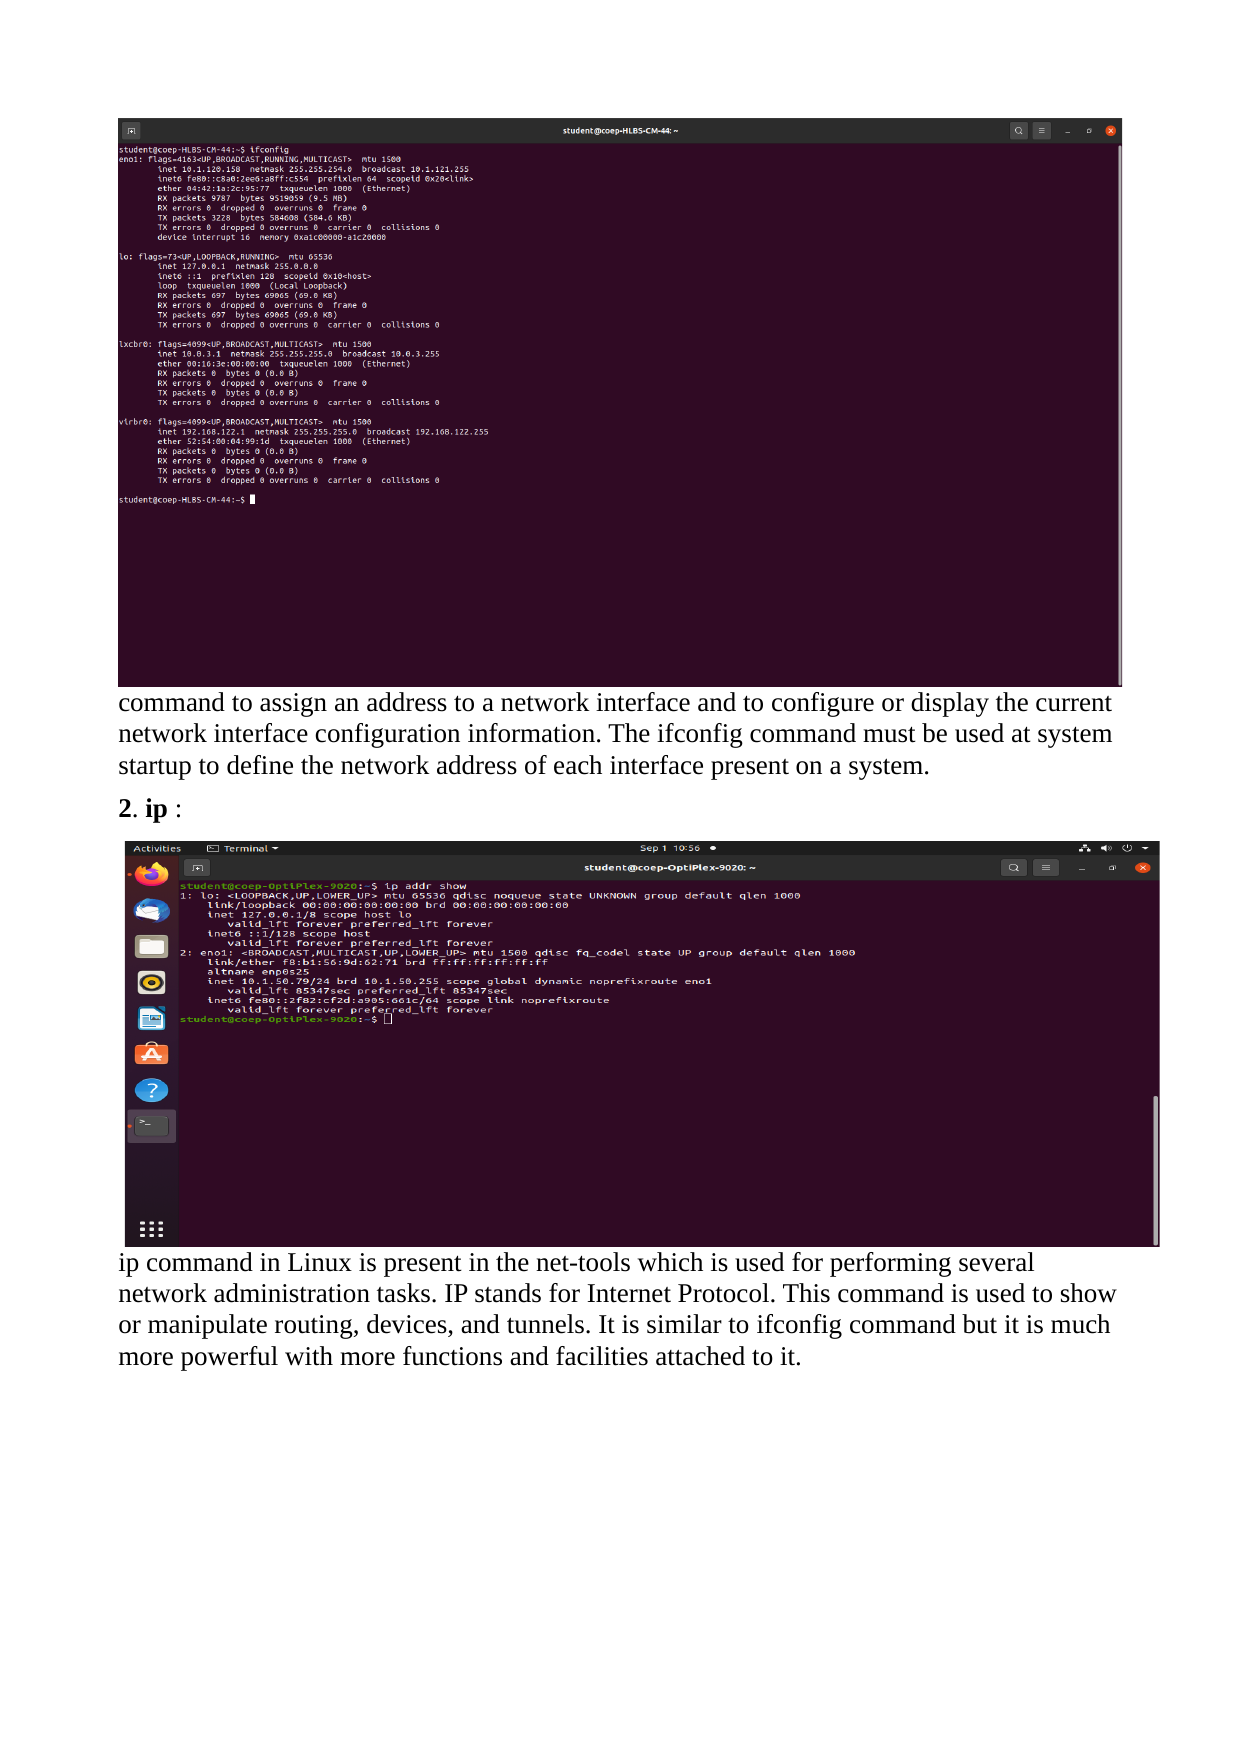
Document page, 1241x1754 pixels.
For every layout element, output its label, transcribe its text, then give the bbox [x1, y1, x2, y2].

subtitle ip command in Linux is present in the net-tools which is used for performing several network administration tasks. IP stands for Internet Protocol. This command is used to show or manipulate routing, devices, and tunnels. It is similar to ifconfig command but it is much more powerful with more functions and facilities attached to it. [118, 836, 1122, 1371]
subtitle command to assign an address to a network interface and to configure or display the current network interface configuration information. The ifconfig command must be used at system startup to define the network address of each interface present on a system. [118, 687, 1122, 780]
picture [118, 118, 1123, 687]
subtitle 2. ip : [118, 792, 1122, 823]
picture [124, 841, 1160, 1247]
